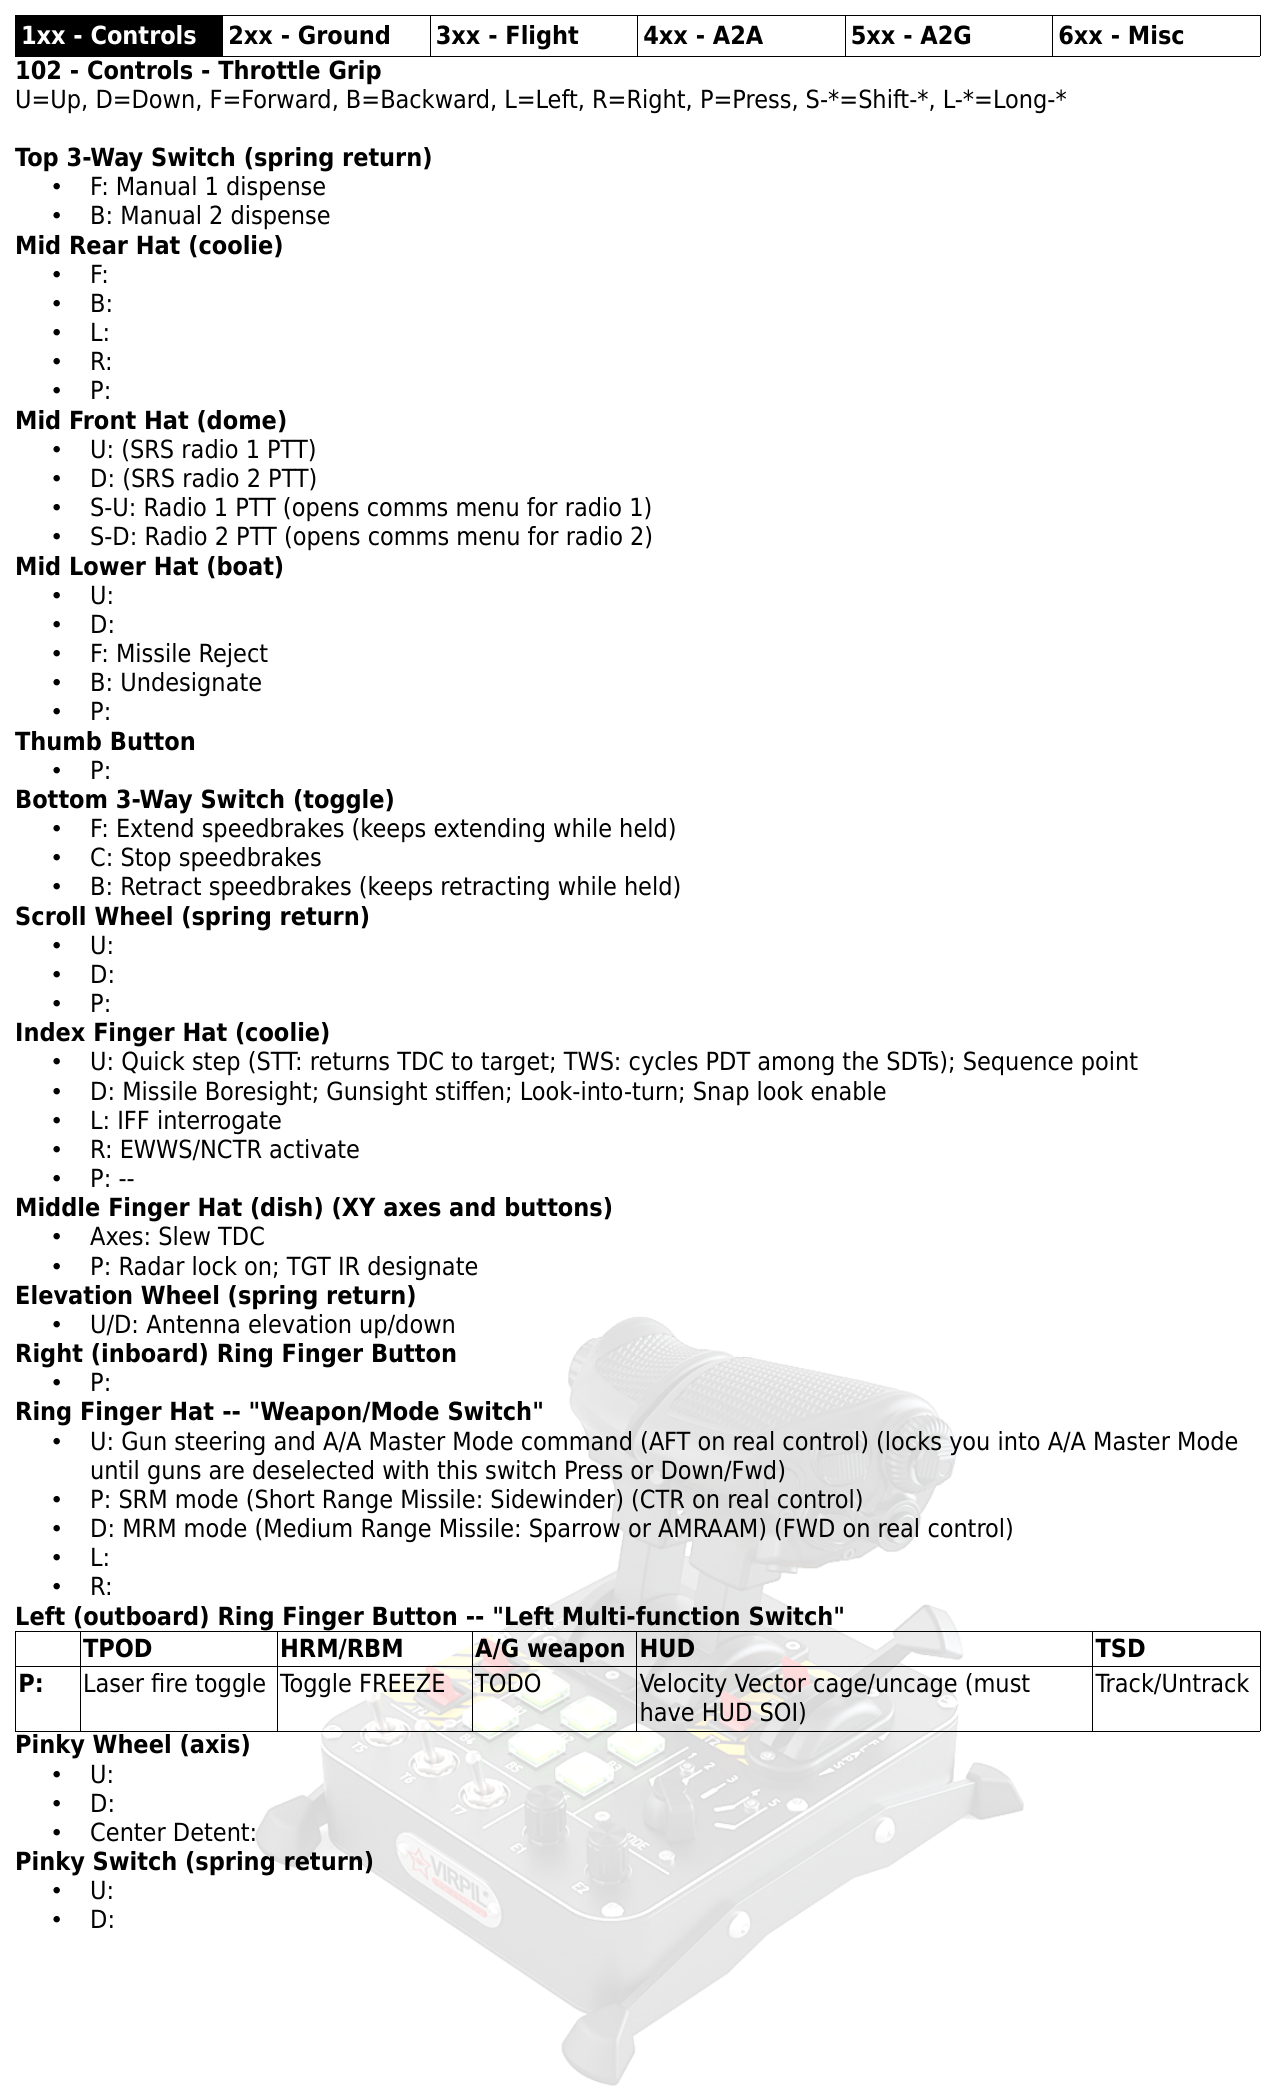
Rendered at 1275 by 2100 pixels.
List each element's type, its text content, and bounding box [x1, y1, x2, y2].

list P: [52, 989, 1260, 1018]
list [1045, 1543, 1260, 1572]
table_header TSD [1093, 1632, 1260, 1666]
list R: EWWS/NCTR activate [52, 1135, 1260, 1164]
text Left (outboard) Ring Finger Button -- "Left Multi-function Switch" [1045, 1602, 1260, 1631]
list L: IFF interrogate [52, 1106, 1260, 1135]
table_header 4xx - A2A [638, 16, 845, 56]
text Pinky Switch (spring return) [1045, 1847, 1260, 1877]
list Axes: Slew TDC [52, 1222, 1260, 1252]
list L: [52, 318, 1260, 347]
list [1045, 1906, 1260, 1935]
text Bottom 3-Way Switch (toggle) [15, 785, 1260, 814]
list R: [52, 1572, 230, 1602]
list U/D: Antenna elevation up/down [52, 1310, 230, 1339]
list R: [52, 347, 1260, 377]
table_cell P: [16, 1667, 80, 1731]
list C: Stop speedbrakes [52, 843, 1260, 872]
list [1045, 1760, 1260, 1789]
list S-U: Radio 1 PTT (opens comms menu for radio 1) [52, 493, 1260, 522]
list S-D: Radio 2 PTT (opens comms menu for radio 2) [52, 522, 1260, 552]
list F: Extend speedbrakes (keeps extending while held) [52, 814, 1260, 843]
list D: [52, 960, 1260, 989]
list U: [52, 931, 1260, 960]
text Mid Front Hat (dome) [15, 406, 1260, 435]
list P: SRM mode (Short Range Missile: Sidewinder) (CTR on real control) [52, 1485, 230, 1514]
list P: Radar lock on; TGT IR designate [52, 1252, 1260, 1281]
text Scroll Wheel (spring return) [15, 902, 1260, 931]
text Index Finger Hat (coolie) [15, 1018, 1260, 1047]
list Center Detent: [1045, 1818, 1260, 1847]
list [1045, 1789, 1260, 1818]
list B: Manual 2 dispense [52, 202, 1260, 231]
list P: SRM mode (Short Range Missile: Sidewinder) (CTR on real control) [1045, 1485, 1260, 1514]
table_header [16, 1632, 80, 1666]
list B: [52, 289, 1260, 318]
text Pinky Wheel (axis) [15, 1732, 230, 1760]
table_header TPOD [81, 1632, 230, 1666]
list D: Missile Boresight; Gunsight stiffen; Look-into-turn; Snap look enable [52, 1077, 1260, 1106]
text Ring Finger Hat -- "Weapon/Mode Switch" [1045, 1397, 1260, 1427]
list Center Detent: [52, 1818, 230, 1847]
text U=Up, D=Down, F=Forward, B=Backward, L=Left, R=Right, P=Press, S-*=Shift-*, L-*=Long-* [15, 85, 1260, 114]
list [1045, 1572, 1260, 1602]
table_header 1xx - Controls [16, 16, 222, 56]
list D: [52, 1906, 230, 1935]
list F: Missile Reject [52, 639, 1260, 668]
table_cell Laser fire toggle [81, 1667, 230, 1731]
text Left (outboard) Ring Finger Button -- "Left Multi-function Switch" [15, 1602, 230, 1631]
text Middle Finger Hat (dish) (XY axes and buttons) [15, 1193, 1260, 1222]
table_header 2xx - Ground [223, 16, 430, 56]
list D: [52, 610, 1260, 639]
list U: [52, 1877, 230, 1906]
text Mid Lower Hat (boat) [15, 552, 1260, 581]
list U: [52, 1760, 230, 1789]
list F: [52, 260, 1260, 289]
text Mid Rear Hat (coolie) [15, 231, 1260, 260]
text Top 3-Way Switch (spring return) [15, 143, 1260, 172]
text Right (inboard) Ring Finger Button [15, 1339, 230, 1368]
list P: [52, 756, 1260, 785]
text Right (inboard) Ring Finger Button [1045, 1339, 1260, 1368]
text 102 - Controls - Throttle Grip [15, 57, 1260, 85]
list U/D: Antenna elevation up/down [1045, 1310, 1260, 1339]
list P: -- [52, 1164, 1260, 1193]
list D: MRM mode (Medium Range Missile: Sparrow or AMRAAM) (FWD on real control) [52, 1514, 230, 1543]
list U: Quick step (STT: returns TDC to target; TWS: cycles PDT among the SDTs); Sequence point [52, 1047, 1260, 1077]
list U: [52, 581, 1260, 610]
list U: (SRS radio 1 PTT) [52, 435, 1260, 464]
list B: Retract speedbrakes (keeps retracting while held) [52, 872, 1260, 902]
text Pinky Wheel (axis) [1045, 1732, 1260, 1760]
list D: MRM mode (Medium Range Missile: Sparrow or AMRAAM) (FWD on real control) [1045, 1514, 1260, 1543]
list U: Gun steering and A/A Master Mode command (AFT on real control) (locks you into A/A Master Mode until guns are deselected with this switch Press or Down/Fwd) [52, 1427, 230, 1485]
list B: Undesignate [52, 668, 1260, 697]
table_header 3xx - Flight [431, 16, 637, 56]
list P: [52, 1368, 230, 1397]
list D: [52, 1789, 230, 1818]
list [1045, 1368, 1260, 1397]
table_header HUD [1045, 1632, 1092, 1666]
list P: [52, 377, 1260, 406]
text Elevation Wheel (spring return) [15, 1281, 1260, 1310]
list P: [52, 697, 1260, 727]
list D: (SRS radio 2 PTT) [52, 464, 1260, 493]
table_header 6xx - Misc [1053, 16, 1260, 56]
list F: Manual 1 dispense [52, 172, 1260, 202]
list L: [52, 1543, 230, 1572]
table_cell Track/Untrack [1093, 1667, 1260, 1731]
text Ring Finger Hat -- "Weapon/Mode Switch" [15, 1397, 230, 1427]
text Thumb Button [15, 727, 1260, 756]
list [1045, 1877, 1260, 1906]
list U: Gun steering and A/A Master Mode command (AFT on real control) (locks you into A/A Master Mode until guns are deselected with this switch Press or Down/Fwd) [1045, 1427, 1260, 1485]
text Pinky Switch (spring return) [15, 1847, 230, 1877]
table_header 5xx - A2G [846, 16, 1052, 56]
table_cell Velocity Vector cage/uncage (must have HUD SOI) [1045, 1667, 1092, 1731]
